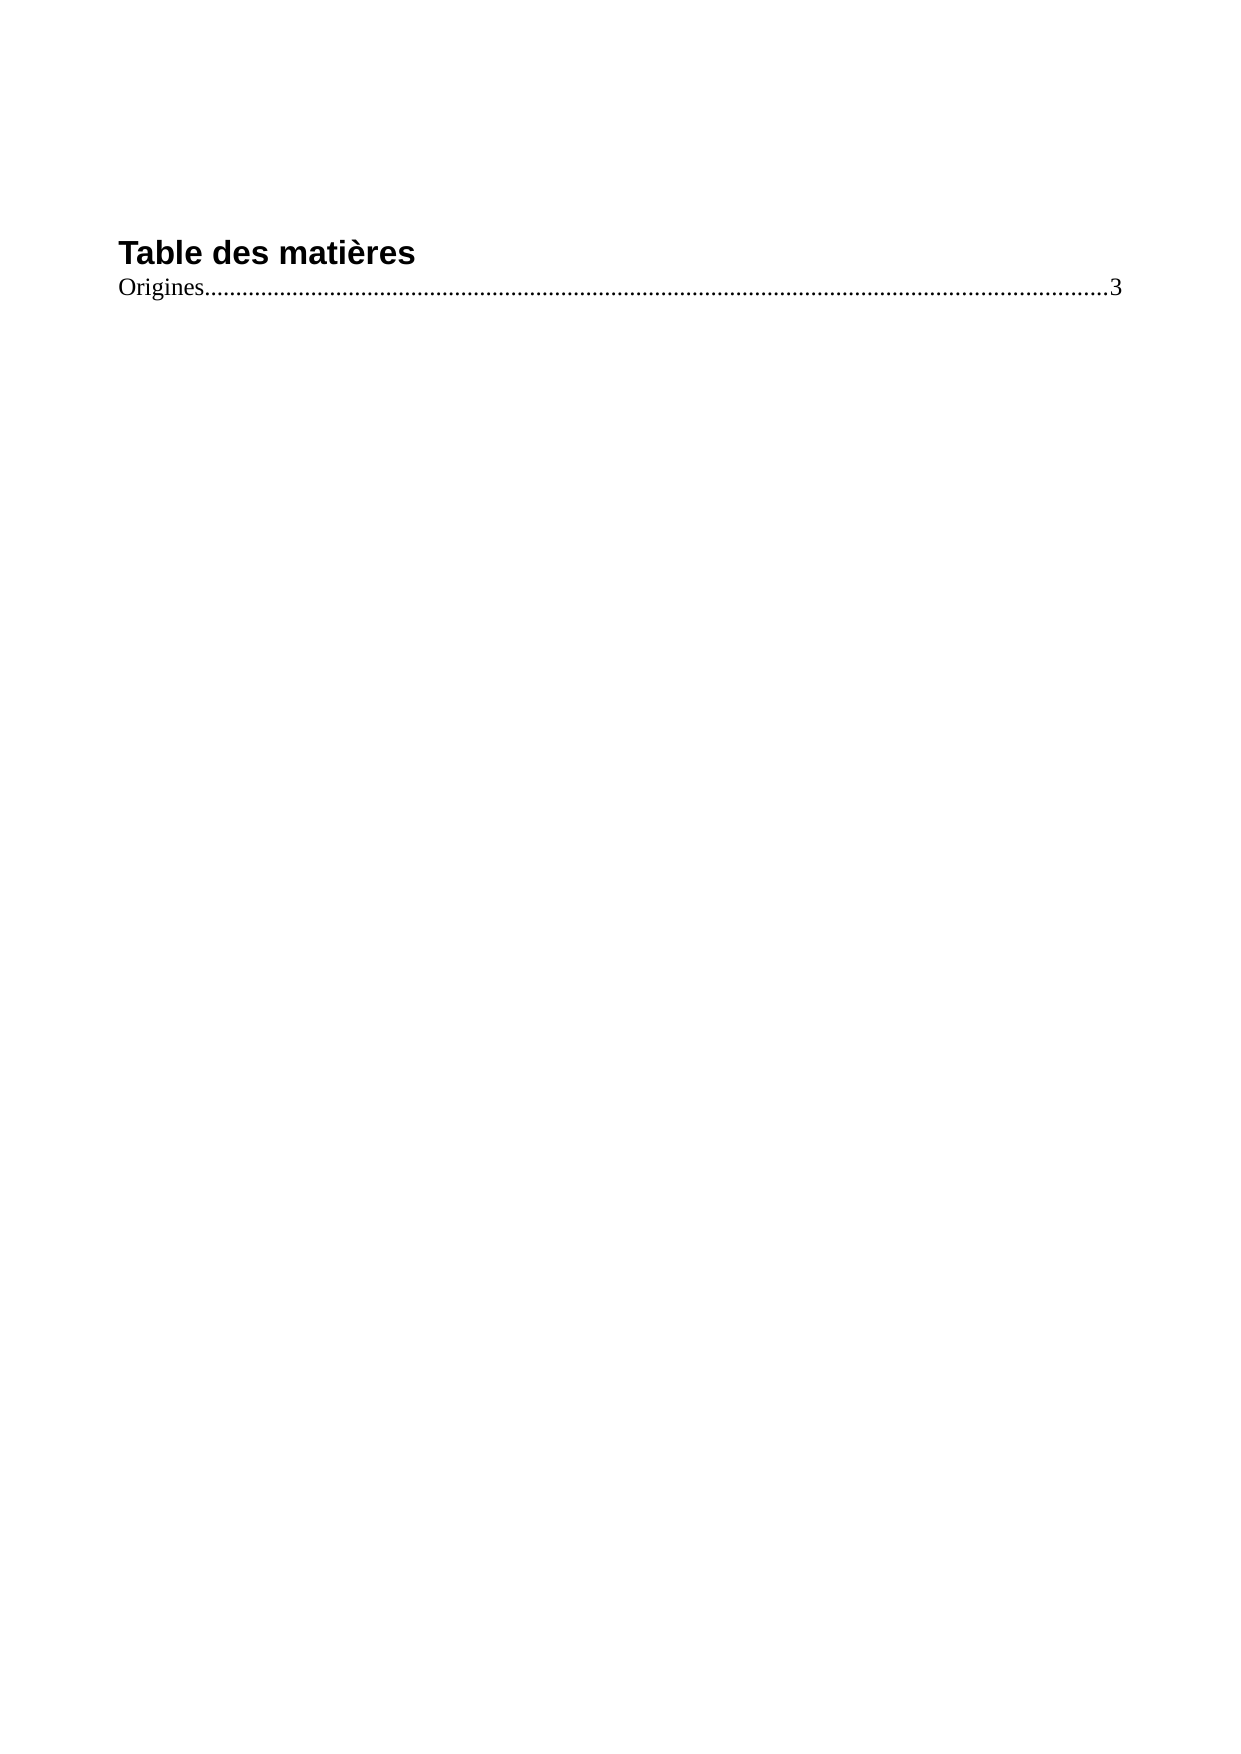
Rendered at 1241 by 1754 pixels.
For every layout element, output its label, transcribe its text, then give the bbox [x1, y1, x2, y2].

text Origines 3 [118, 272, 1122, 300]
subtitle Table des matières [118, 233, 1122, 272]
